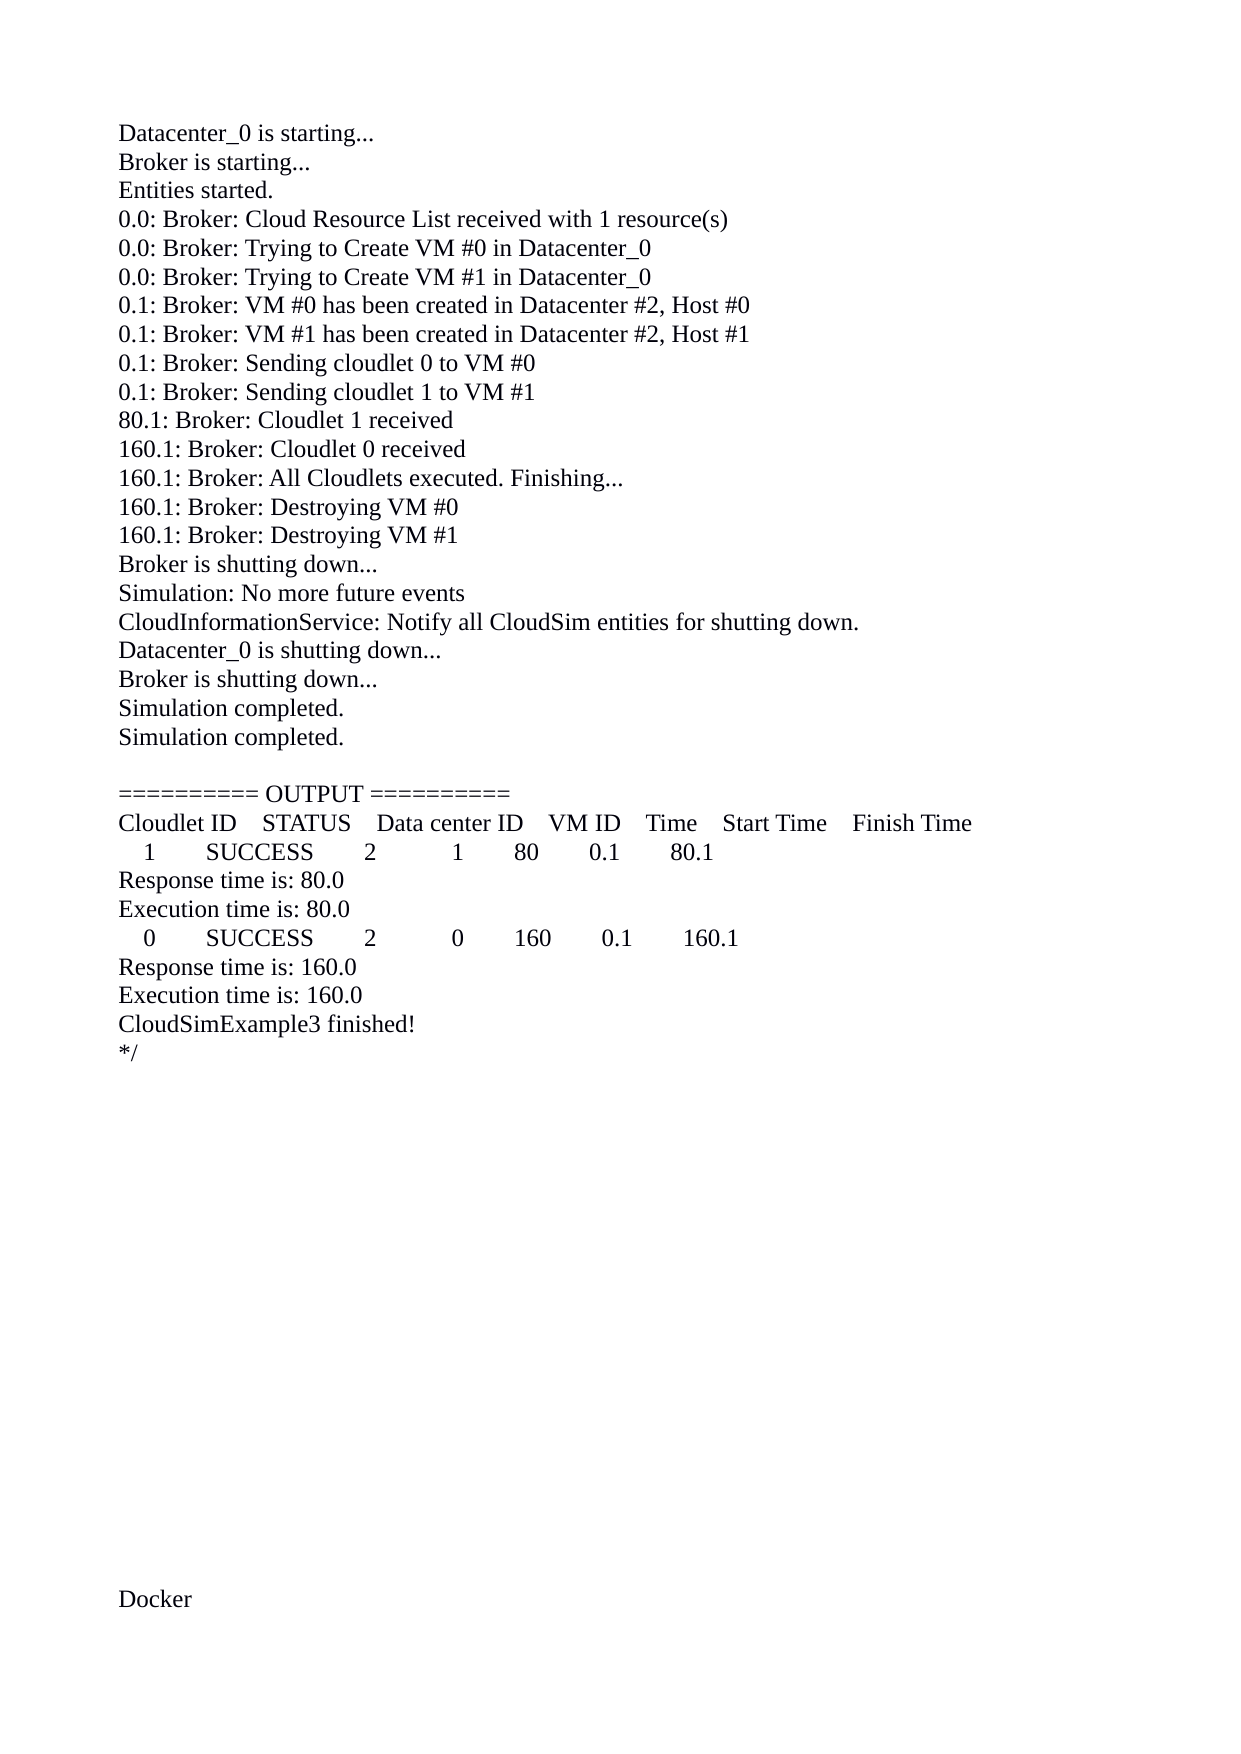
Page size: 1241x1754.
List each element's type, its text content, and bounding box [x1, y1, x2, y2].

text Simulation completed. [118, 722, 1122, 751]
text Cloudlet ID STATUS Data center ID VM ID Time Start Time Finish Time [118, 808, 1122, 837]
text Response time is: 160.0 [118, 952, 1122, 981]
text Response time is: 80.0 [118, 866, 1122, 894]
text Simulation: No more future events [118, 578, 1122, 607]
text 0.0: Broker: Cloud Resource List received with 1 resource(s) [118, 204, 1122, 233]
text 0 SUCCESS 2 0 160 0.1 160.1 [118, 923, 1122, 952]
text Entities started. [118, 176, 1122, 204]
text Broker is shutting down... [118, 549, 1122, 578]
text 160.1: Broker: Destroying VM #1 [118, 521, 1122, 549]
text 0.0: Broker: Trying to Create VM #0 in Datacenter_0 [118, 233, 1122, 262]
text Datacenter_0 is shutting down... [118, 636, 1122, 664]
text ========== OUTPUT ========== [118, 779, 1122, 808]
text 0.0: Broker: Trying to Create VM #1 in Datacenter_0 [118, 262, 1122, 291]
text Broker is starting... [118, 147, 1122, 176]
text 160.1: Broker: All Cloudlets executed. Finishing... [118, 463, 1122, 492]
text Datacenter_0 is starting... [118, 118, 1122, 147]
text 0.1: Broker: VM #1 has been created in Datacenter #2, Host #1 [118, 319, 1122, 348]
text 0.1: Broker: VM #0 has been created in Datacenter #2, Host #0 [118, 291, 1122, 319]
text 0.1: Broker: Sending cloudlet 1 to VM #1 [118, 377, 1122, 406]
text 160.1: Broker: Cloudlet 0 received [118, 434, 1122, 463]
text Simulation completed. [118, 693, 1122, 722]
text CloudSimExample3 finished! [118, 1009, 1122, 1038]
text Execution time is: 160.0 [118, 981, 1122, 1009]
text 160.1: Broker: Destroying VM #0 [118, 492, 1122, 521]
text Broker is shutting down... [118, 664, 1122, 693]
text 0.1: Broker: Sending cloudlet 0 to VM #0 [118, 348, 1122, 377]
text */ [118, 1038, 1122, 1067]
text CloudInformationService: Notify all CloudSim entities for shutting down. [118, 607, 1122, 636]
text Docker [118, 1584, 1122, 1613]
text 1 SUCCESS 2 1 80 0.1 80.1 [118, 837, 1122, 866]
text Execution time is: 80.0 [118, 894, 1122, 923]
text 80.1: Broker: Cloudlet 1 received [118, 406, 1122, 434]
